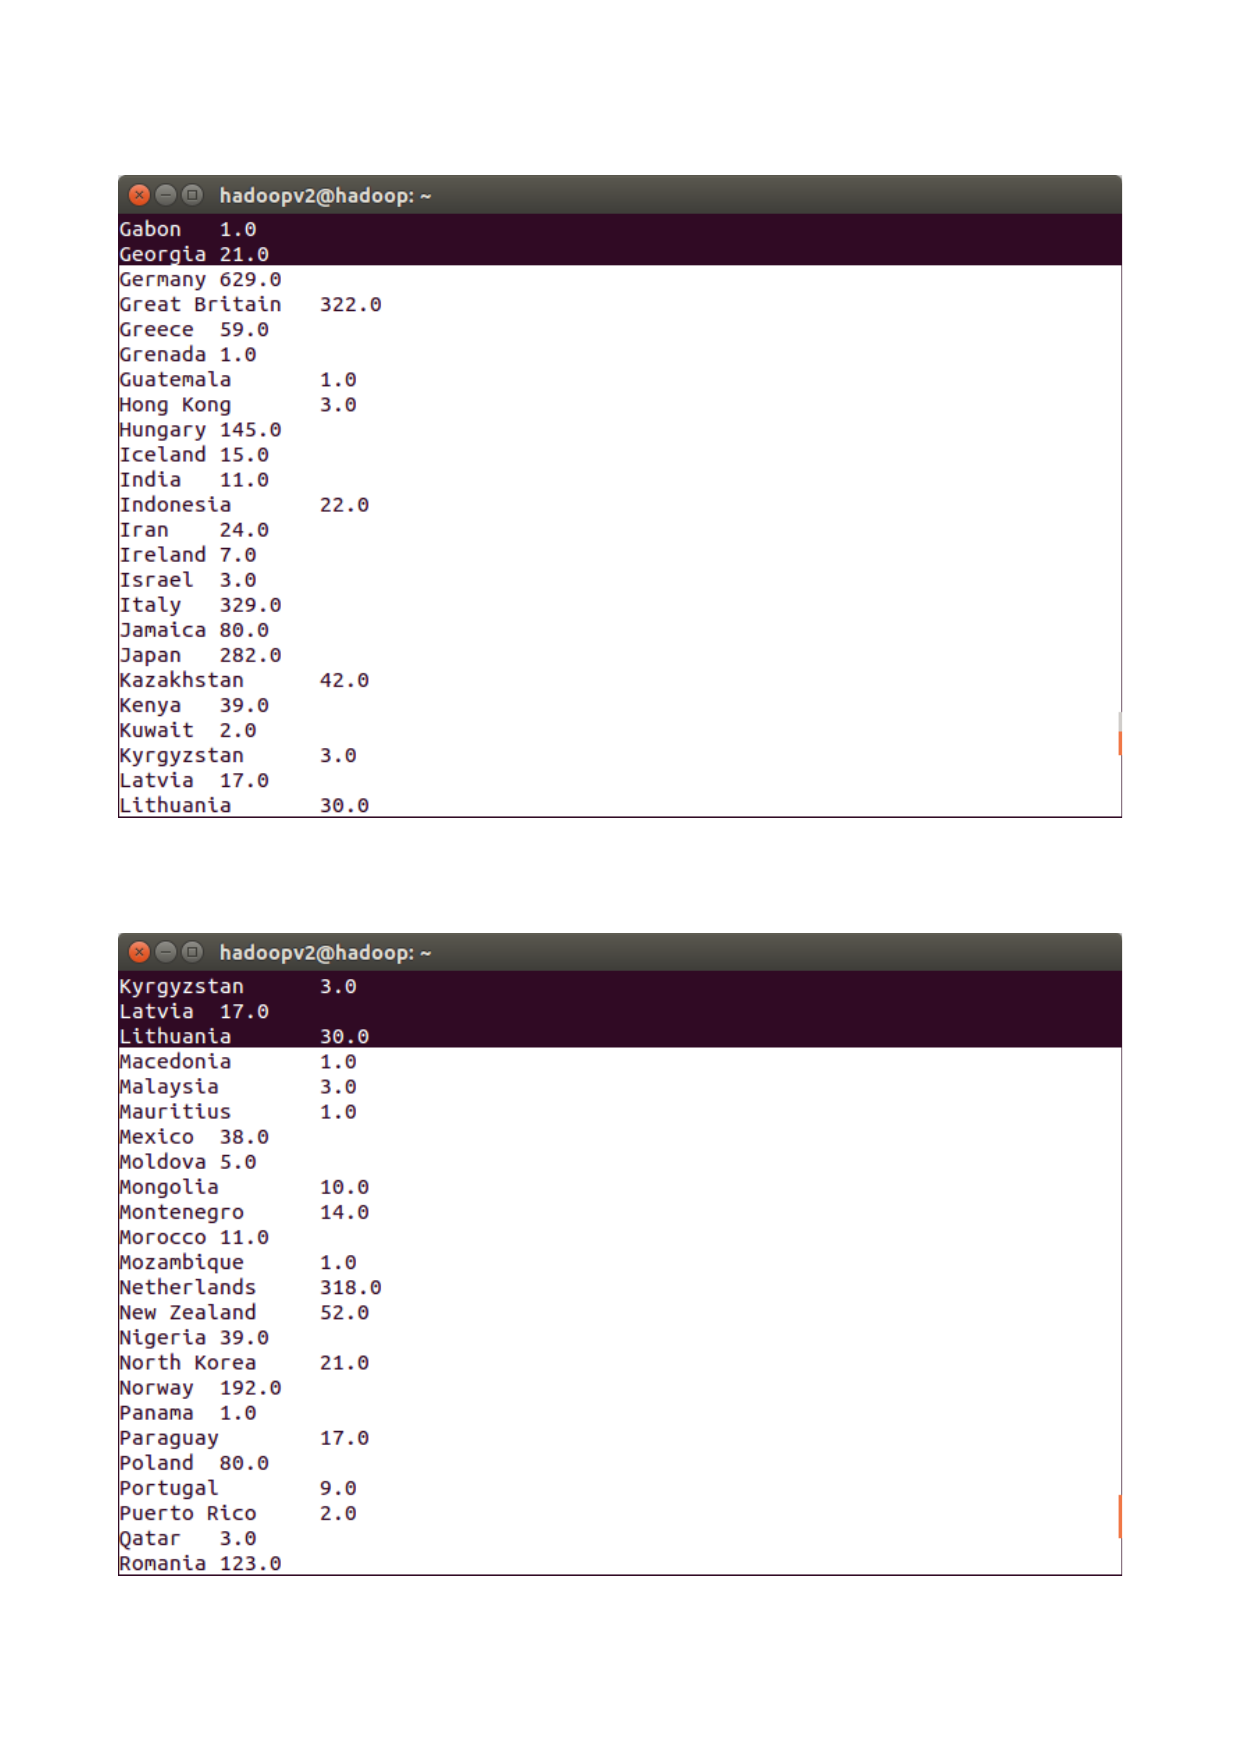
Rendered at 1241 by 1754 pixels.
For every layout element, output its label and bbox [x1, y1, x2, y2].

picture [118, 175, 1123, 818]
picture [118, 933, 1123, 1576]
